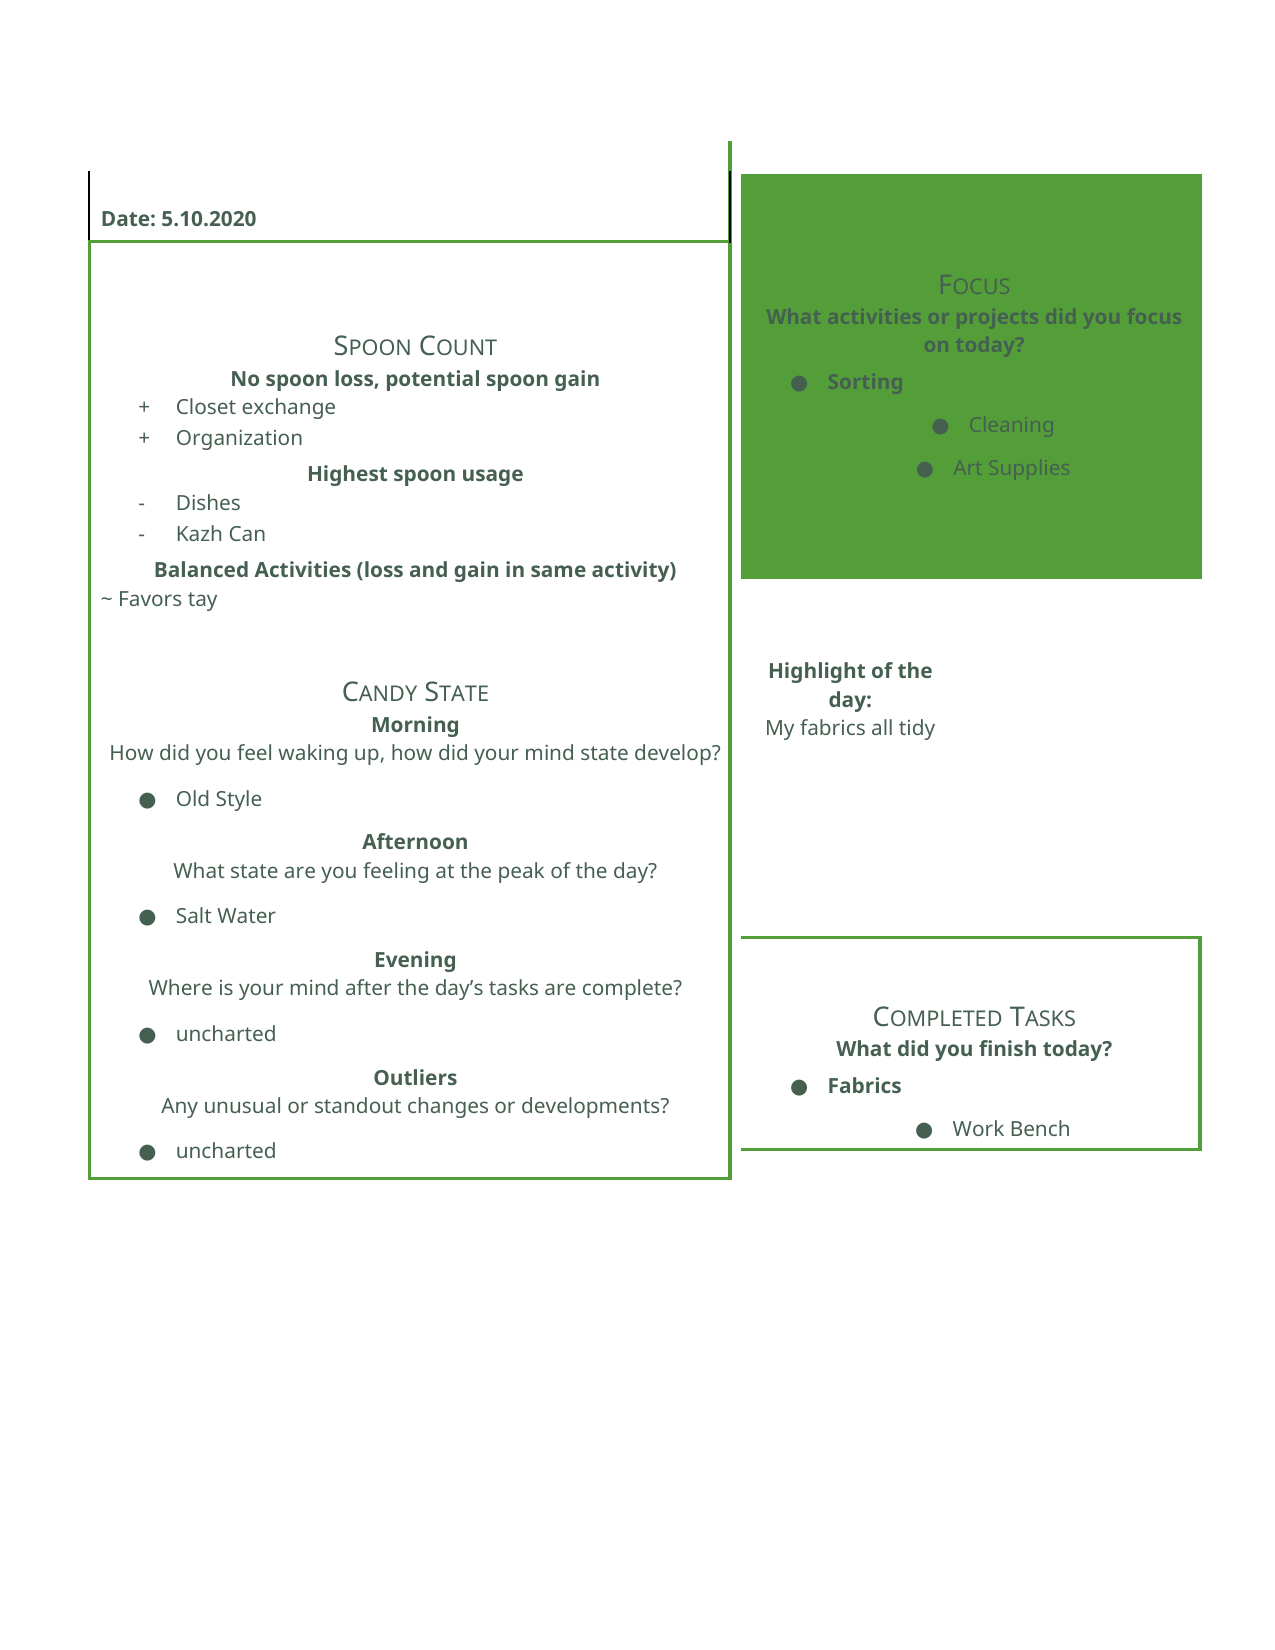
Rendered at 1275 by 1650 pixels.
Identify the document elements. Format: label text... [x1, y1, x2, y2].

table_cell [948, 742, 1143, 776]
table_cell [753, 776, 948, 835]
table_header Date: 5.10.2020 [90, 171, 728, 240]
table_header [948, 611, 1143, 742]
table_cell [753, 835, 948, 899]
table_header [75, 141, 728, 1180]
table_cell Completed Tasks What did you finish today? Fabrics Work Bench [741, 939, 1198, 1148]
table_cell [741, 579, 1200, 936]
table_cell Spoon Count No spoon loss, potential spoon gain Closet exchange Organization Highest spoon usage Dishes Kazh Can Balanced Activities (loss and gain in same activity) ~ Favors tay Candy State Morning How did you feel waking up, how did your mind state develop? Old Style Afternoon What state are you feeling at the peak of the day? Salt Water Evening Where is your mind after the day’s tasks are complete? uncharted Outliers Any unusual or standout changes or developments? uncharted [91, 243, 728, 1177]
table_header Highlight of the day: My fabrics all tidy [753, 611, 948, 742]
table_cell [948, 776, 1143, 835]
table_header Focus What activities or projects did you focus on today? Sorting Cleaning Art Supplies [741, 177, 1198, 576]
table_cell [753, 742, 948, 776]
table_header [732, 141, 1200, 1180]
table_cell [948, 835, 1143, 899]
